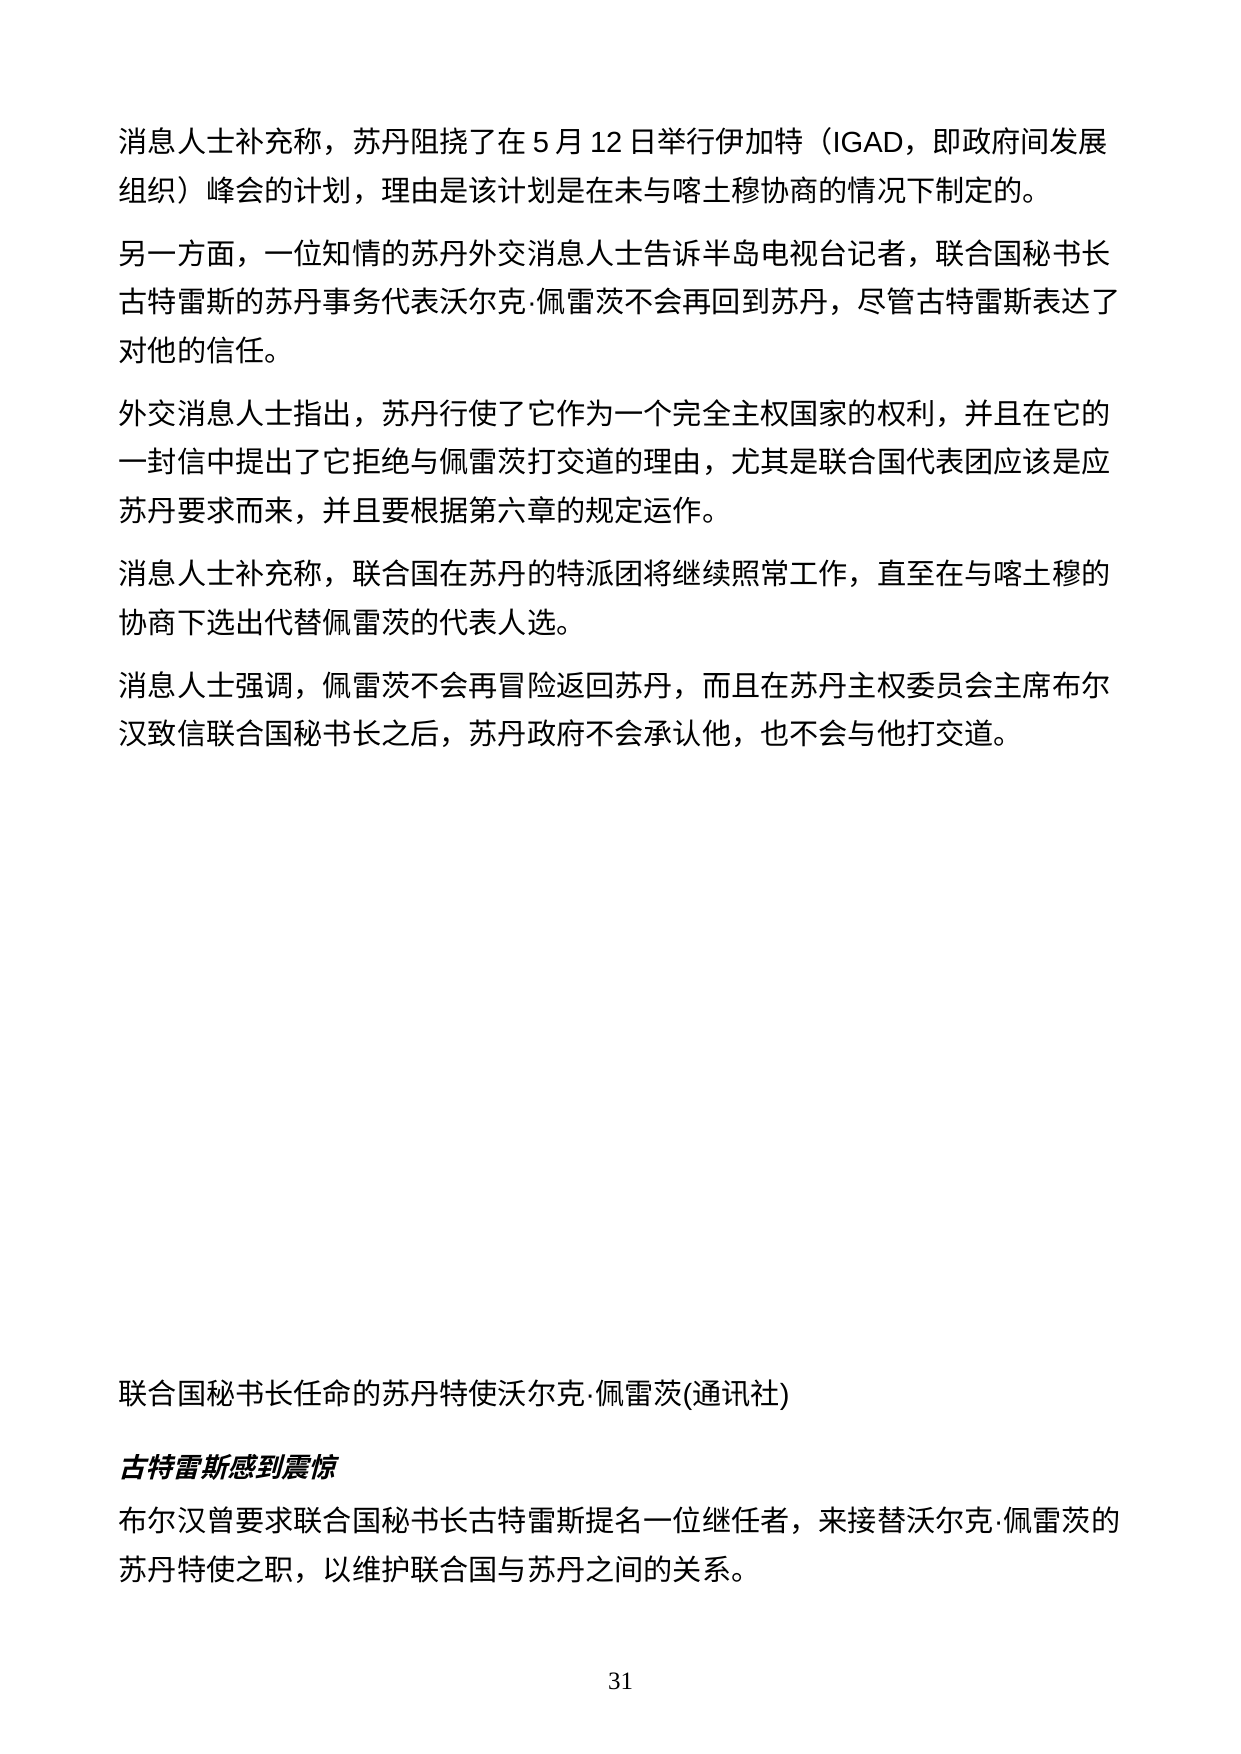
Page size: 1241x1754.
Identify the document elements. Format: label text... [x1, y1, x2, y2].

text 另一方面，一位知情的苏丹外交消息人士告诉半岛电视台记者，联合国秘书长古特雷斯的苏丹事务代表沃尔克·佩雷茨不会再回到苏丹，尽管古特雷斯表达了对他的信任。 [118, 230, 1122, 369]
subtitle 古特雷斯感到震惊 [118, 1446, 1122, 1485]
text 外交消息人士指出，苏丹行使了它作为一个完全主权国家的权利，并且在它的一封信中提出了它拒绝与佩雷茨打交道的理由，尤其是联合国代表团应该是应苏丹要求而来，并且要根据第六章的规定运作。 [118, 390, 1122, 530]
text 联合国秘书长任命的苏丹特使沃尔克·佩雷茨(通讯社) [118, 774, 1122, 1413]
text 消息人士补充称，联合国在苏丹的特派团将继续照常工作，直至在与喀土穆的协商下选出代替佩雷茨的代表人选。 [118, 551, 1122, 641]
text 消息人士强调，佩雷茨不会再冒险返回苏丹，而且在苏丹主权委员会主席布尔汉致信联合国秘书长之后，苏丹政府不会承认他，也不会与他打交道。 [118, 662, 1122, 753]
text 消息人士补充称，苏丹阻挠了在5月12日举行伊加特（IGAD，即政府间发展组织）峰会的计划，理由是该计划是在未与喀土穆协商的情况下制定的。 [118, 118, 1122, 209]
text 布尔汉曾要求联合国秘书长古特雷斯提名一位继任者，来接替沃尔克·佩雷茨的苏丹特使之职，以维护联合国与苏丹之间的关系。 [118, 1498, 1122, 1589]
